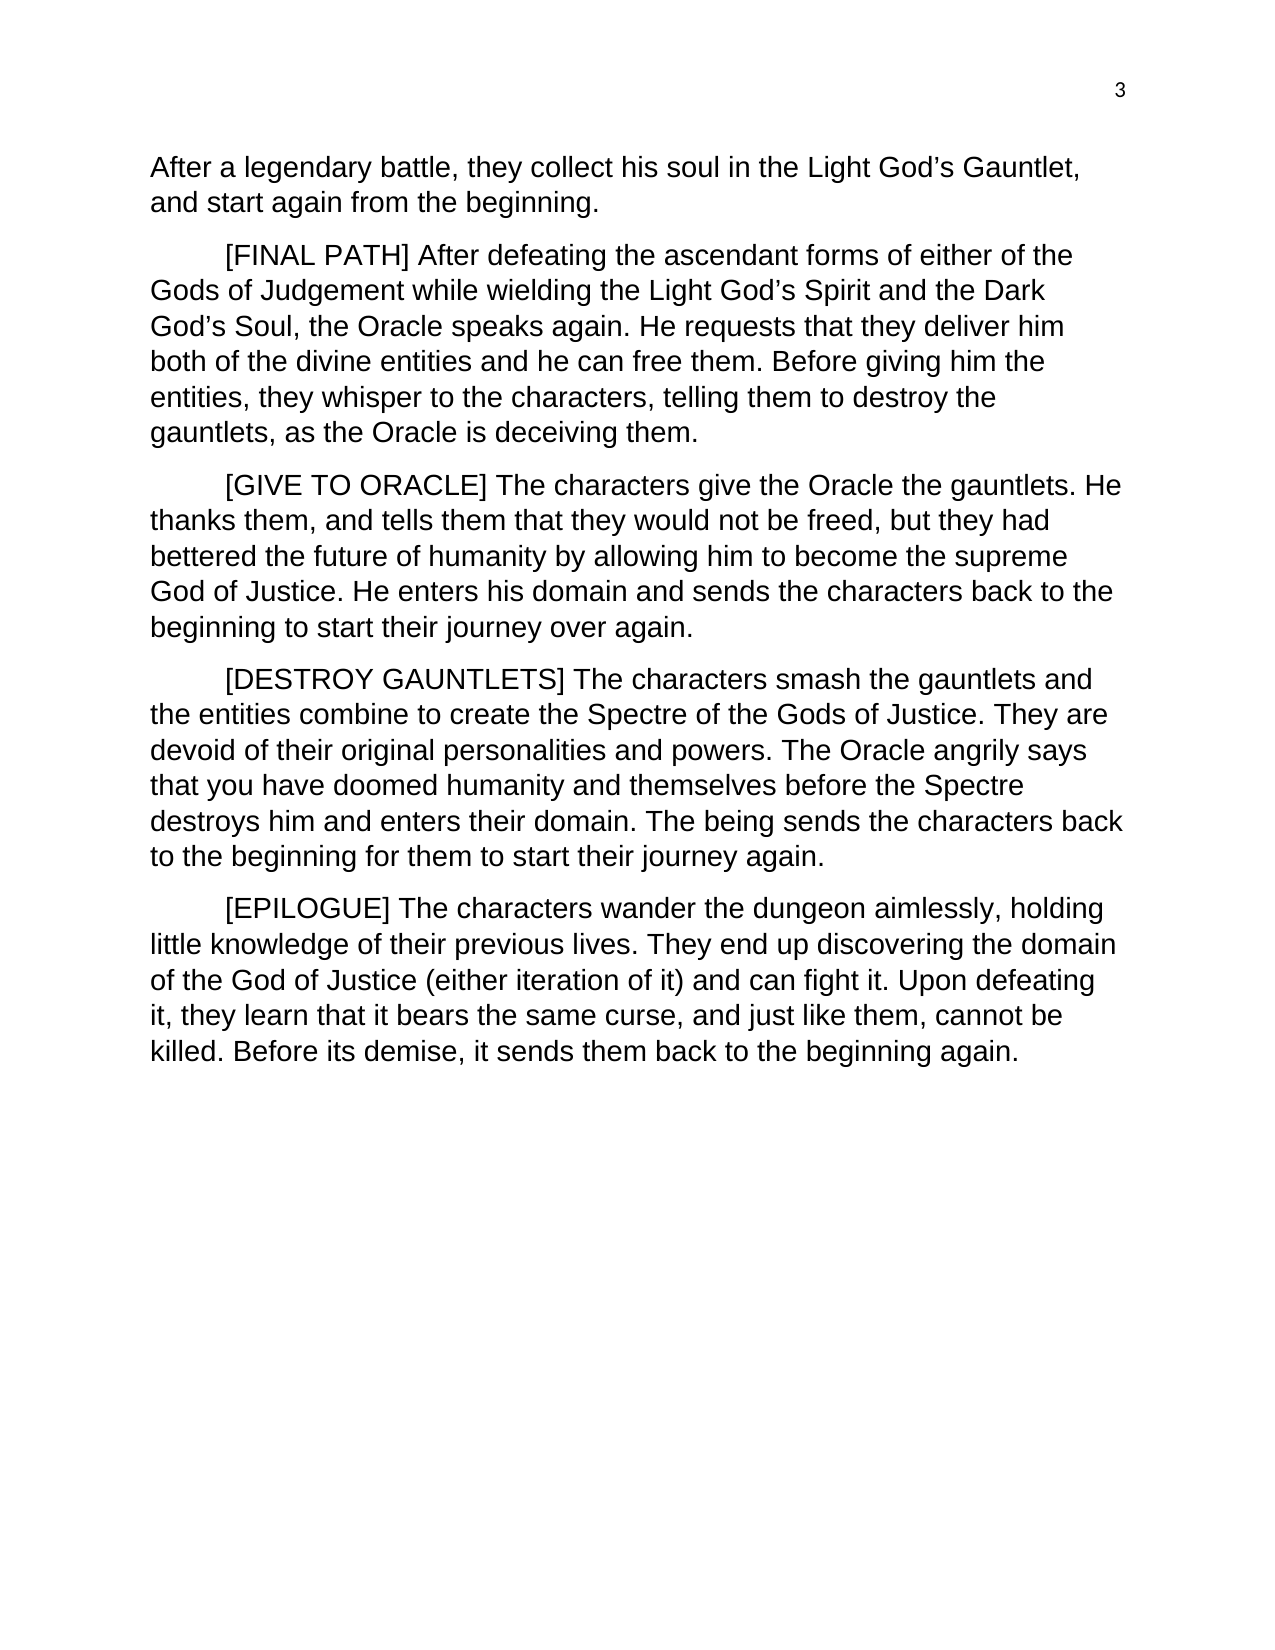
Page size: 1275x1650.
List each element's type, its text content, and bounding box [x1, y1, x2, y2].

text [GIVE TO ORACLE] The characters give the Oracle the gauntlets. He thanks them, and tells them that they would not be freed, but they had bettered the future of humanity by allowing him to become the supreme God of Justice. He enters his domain and sends the characters back to the beginning to start their journey over again. [150, 467, 1125, 643]
text [FINAL PATH] After defeating the ascendant forms of either of the Gods of Judgement while wielding the Light God’s Spirit and the Dark God’s Soul, the Oracle speaks again. He requests that they deliver him both of the divine entities and he can free them. Before giving him the entities, they whisper to the characters, telling them to destroy the gauntlets, as the Oracle is deceiving them. [150, 238, 1125, 449]
text After a legendary battle, they collect his soul in the Light God’s Gauntlet, and start again from the beginning. [150, 150, 1125, 219]
text [EPILOGUE] The characters wander the dungeon aimlessly, holding little knowledge of their previous lives. They end up discovering the domain of the God of Justice (either iteration of it) and can fight it. Upon defeating it, they learn that it bears the same curse, and just like them, cannot be killed. Before its demise, it sends them back to the beginning again. [150, 892, 1125, 1067]
text [DESTROY GAUNTLETS] The characters smash the gauntlets and the entities combine to create the Spectre of the Gods of Justice. They are devoid of their original personalities and powers. The Oracle angrily says that you have doomed humanity and themselves before the Spectre destroys him and enters their domain. The being sends the characters back to the beginning for them to start their journey again. [150, 662, 1125, 873]
